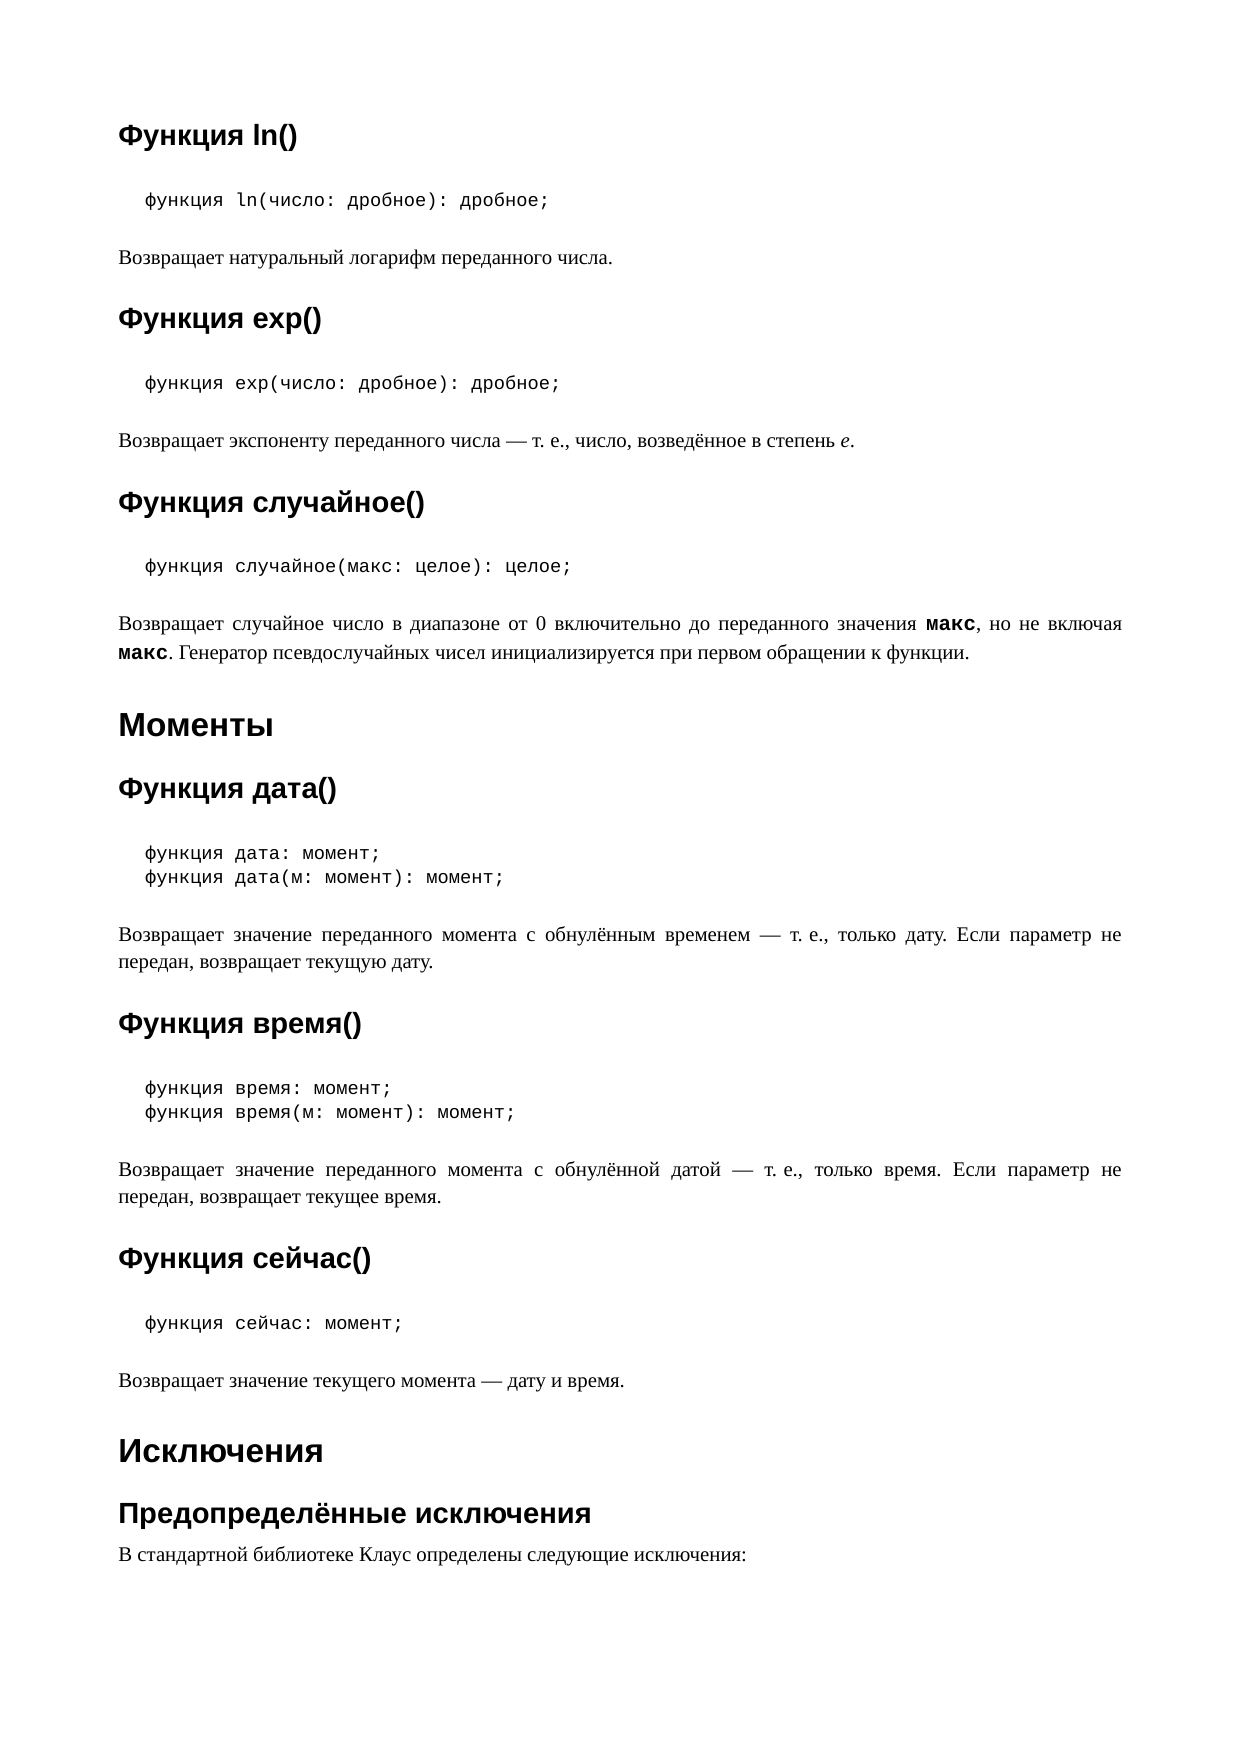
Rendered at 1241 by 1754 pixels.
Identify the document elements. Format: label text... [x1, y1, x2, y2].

subtitle Функция exp() [118, 301, 1122, 335]
text функция ln(число: дробное): дробное; [136, 182, 1104, 221]
subtitle Исключения [118, 1431, 1122, 1469]
subtitle Предопределённые исключения [118, 1496, 1122, 1530]
text функция exp(число: дробное): дробное; [136, 365, 1104, 404]
subtitle Функция дата() [118, 771, 1122, 804]
text Возвращает случайное число в диапазоне от 0 включительно до переданного значения макс, но не включая макс. Генератор псевдослучайных чисел инициализируется при первом обращении к функции. [118, 611, 1122, 666]
text функция сейчас: момент; [136, 1305, 1104, 1344]
subtitle Функция время() [118, 1006, 1122, 1039]
text функция время: момент; функция время(м: момент): момент; [136, 1070, 1104, 1133]
subtitle Функция случайное() [118, 484, 1122, 518]
text Возвращает значение переданного момента с обнулённым временем — т. е., только дату. Если параметр не передан, возвращает текущую дату. [118, 922, 1122, 973]
subtitle Моменты [118, 705, 1122, 744]
subtitle Функция ln() [118, 118, 1122, 152]
text Возвращает значение переданного момента с обнулённой датой — т. е., только время. Если параметр не передан, возвращает текущее время. [118, 1157, 1122, 1208]
text Возвращает экспоненту переданного числа — т. е., число, возведённое в степень e. [118, 428, 1122, 452]
text функция дата: момент; функция дата(м: момент): момент; [136, 834, 1104, 898]
text В стандартной библиотеке Клаус определены следующие исключения: [118, 1542, 1122, 1566]
text Возвращает значение текущего момента — дату и время. [118, 1368, 1122, 1392]
subtitle Функция сейчас() [118, 1241, 1122, 1275]
text Возвращает натуральный логарифм переданного числа. [118, 244, 1122, 269]
text функция случайное(макс: целое): целое; [136, 548, 1104, 587]
